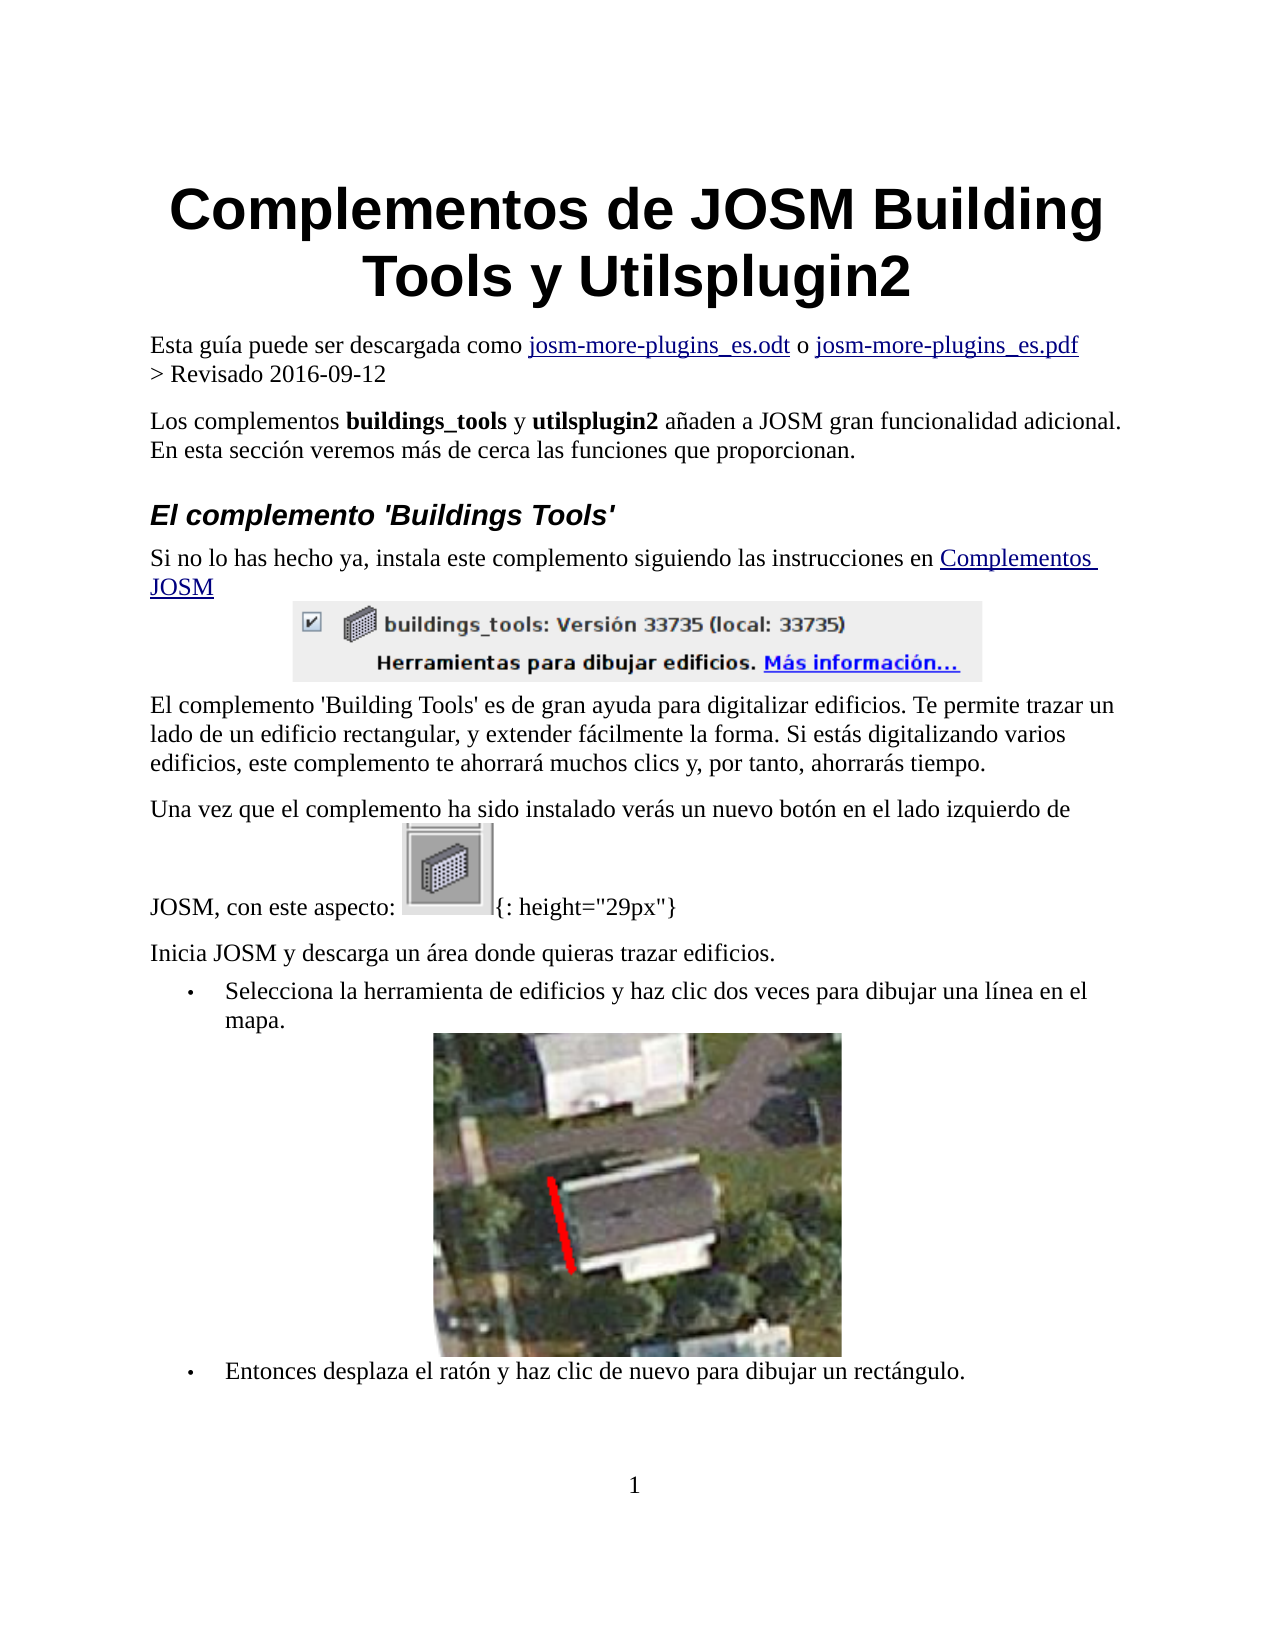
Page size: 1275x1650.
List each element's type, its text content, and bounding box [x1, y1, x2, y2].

picture [402, 823, 494, 915]
text Inicia JOSM y descarga un área donde quieras trazar edificios. [150, 938, 1125, 967]
text Si no lo has hecho ya, instala este complemento siguiendo las instrucciones en Complementos JOSM [150, 543, 1125, 601]
list Selecciona la herramienta de edificios y haz clic dos veces para dibujar una línea en el mapa. [187, 976, 1125, 1033]
picture [292, 601, 983, 682]
title Complementos de JOSM Building Tools y Utilsplugin2 [150, 175, 1125, 309]
text Los complementos buildings_tools y utilsplugin2 añaden a JOSM gran funcionalidad adicional. En esta sección veremos más de cerca las funciones que proporcionan. [150, 406, 1125, 463]
list Entonces desplaza el ratón y haz clic de nuevo para dibujar un rectángulo. [187, 1356, 1125, 1385]
text El complemento 'Building Tools' es de gran ayuda para digitalizar edificios. Te permite trazar un lado de un edificio rectangular, y extender fácilmente la forma. Si estás digitalizando varios edificios, este complemento te ahorrará muchos clics y, por tanto, ahorrarás tiempo. [150, 690, 1125, 777]
text Una vez que el complemento ha sido instalado verás un nuevo botón en el lado izquierdo de JOSM, con este aspecto: {: height="29px"} [150, 794, 1125, 920]
text Esta guía puede ser descargada como josm-more-plugins_es.odt o josm-more-plugins_es.pdf > Revisado 2016-09-12 [150, 331, 1125, 388]
subtitle El complemento 'Buildings Tools' [150, 497, 1125, 531]
picture [433, 1033, 842, 1357]
